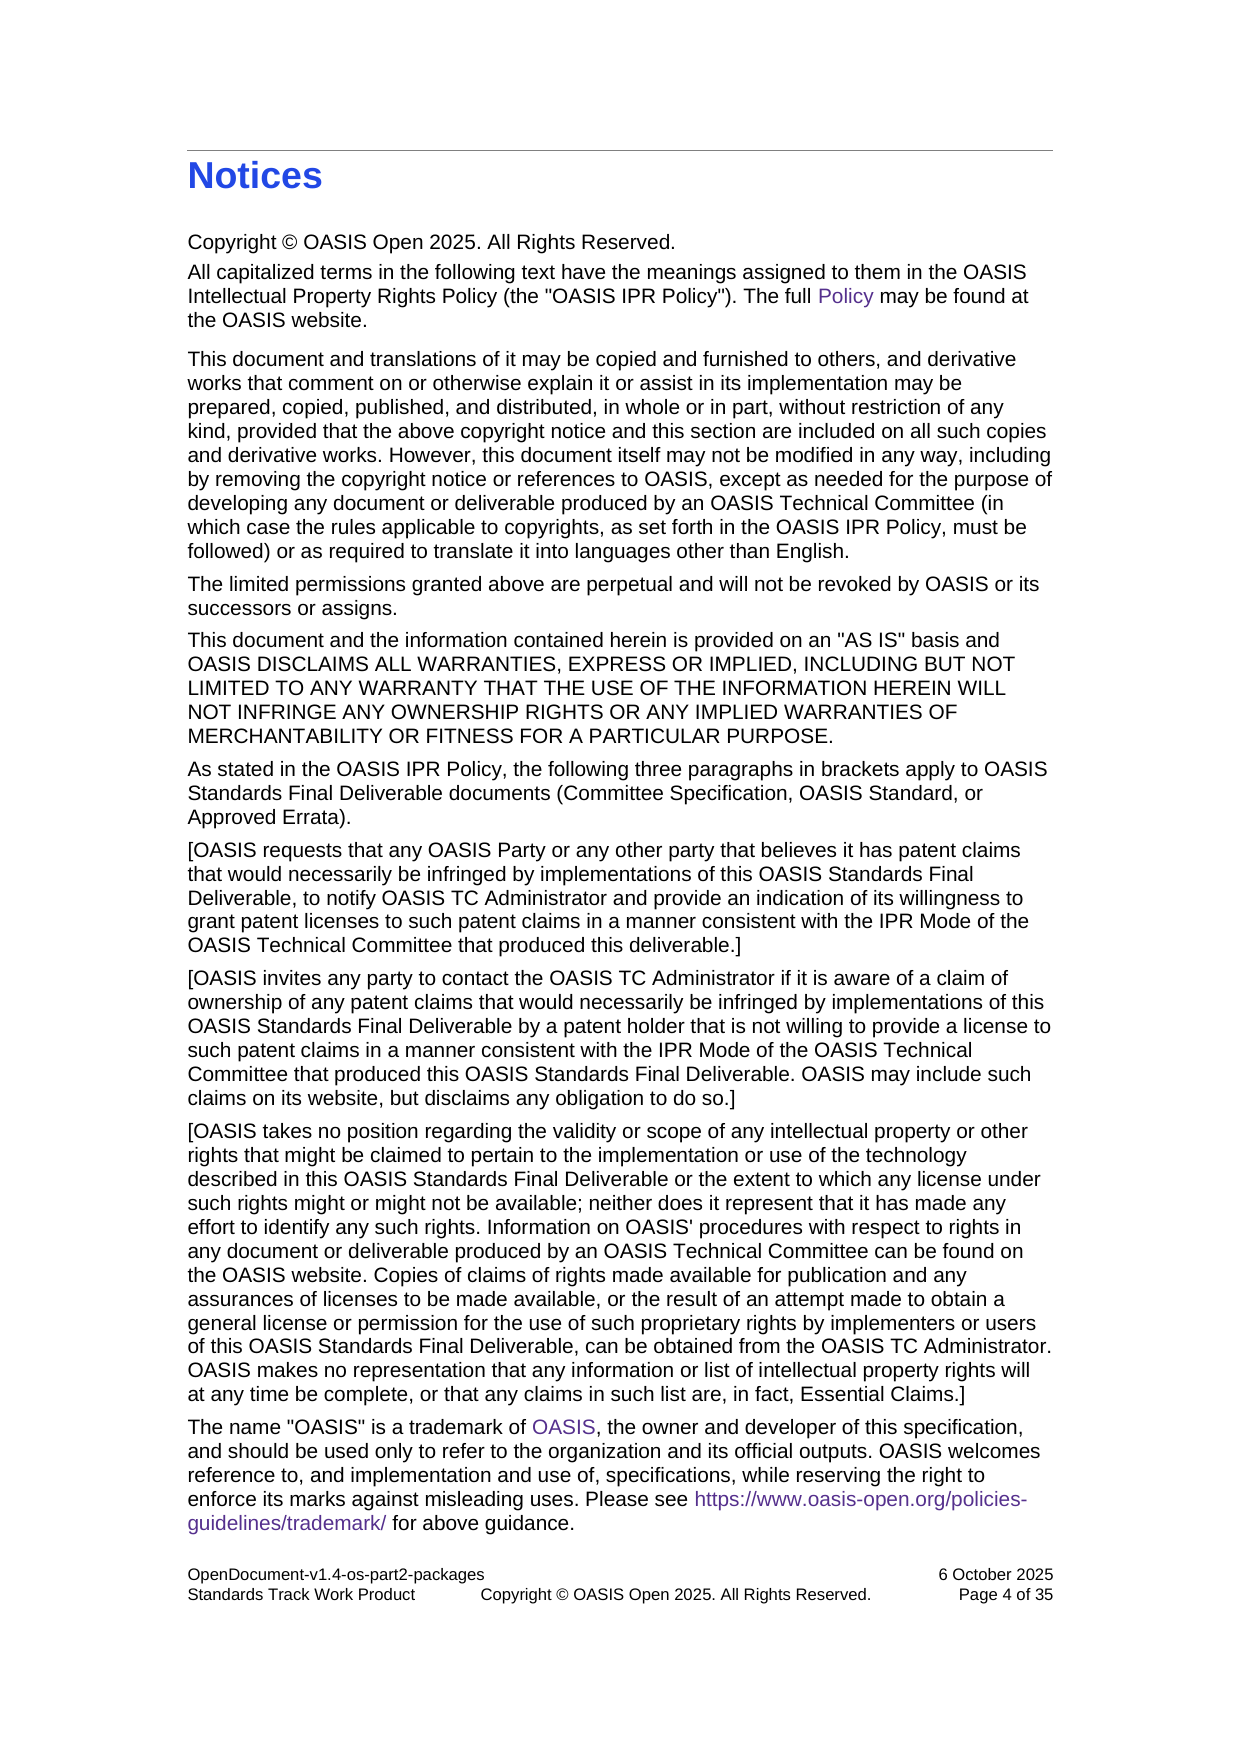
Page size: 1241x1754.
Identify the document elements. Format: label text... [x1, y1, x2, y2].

text The name "OASIS" is a trademark of OASIS, the owner and developer of this specification, and should be used only to refer to the organization and its official outputs. OASIS welcomes reference to, and implementation and use of, specifications, while reserving the right to enforce its marks against misleading uses. Please see https://www.oasis-open.org/policies-guidelines/trademark/ for above guidance. [187, 1415, 1053, 1535]
text [OASIS takes no position regarding the validity or scope of any intellectual property or other rights that might be claimed to pertain to the implementation or use of the technology described in this OASIS Standards Final Deliverable or the extent to which any license under such rights might or might not be available; neither does it represent that it has made any effort to identify any such rights. Information on OASIS' procedures with respect to rights in any document or deliverable produced by an OASIS Technical Committee can be found on the OASIS website. Copies of claims of rights made available for publication and any assurances of licenses to be made available, or the result of an attempt made to obtain a general license or permission for the use of such proprietary rights by implementers or users of this OASIS Standards Final Deliverable, can be obtained from the OASIS TC Administrator. OASIS makes no representation that any information or list of intellectual property rights will at any time be complete, or that any claims in such list are, in fact, Essential Claims.] [187, 1119, 1053, 1406]
text This document and translations of it may be copied and furnished to others, and derivative works that comment on or otherwise explain it or assist in its implementation may be prepared, copied, published, and distributed, in whole or in part, without restriction of any kind, provided that the above copyright notice and this section are included on all such copies and derivative works. However, this document itself may not be modified in any way, including by removing the copyright notice or references to OASIS, except as needed for the purpose of developing any document or deliverable produced by an OASIS Technical Committee (in which case the rules applicable to copyrights, as set forth in the OASIS IPR Policy, must be followed) or as required to translate it into languages other than English. [187, 347, 1053, 562]
text This document and the information contained herein is provided on an "AS IS" basis and OASIS DISCLAIMS ALL WARRANTIES, EXPRESS OR IMPLIED, INCLUDING BUT NOT LIMITED TO ANY WARRANTY THAT THE USE OF THE INFORMATION HEREIN WILL NOT INFRINGE ANY OWNERSHIP RIGHTS OR ANY IMPLIED WARRANTIES OF MERCHANTABILITY OR FITNESS FOR A PARTICULAR PURPOSE. [187, 628, 1053, 748]
text The limited permissions granted above are perpetual and will not be revoked by OASIS or its successors or assigns. [187, 571, 1053, 619]
text As stated in the OASIS IPR Policy, the following three paragraphs in brackets apply to OASIS Standards Final Deliverable documents (Committee Specification, OASIS Standard, or Approved Errata). [187, 757, 1053, 829]
text Copyright © OASIS Open 2025. All Rights Reserved. [187, 230, 1053, 254]
text Notices [187, 151, 1053, 196]
text All capitalized terms in the following text have the meanings assigned to them in the OASIS Intellectual Property Rights Policy (the "OASIS IPR Policy"). The full Policy may be found at the OASIS website. [187, 260, 1053, 332]
text [OASIS invites any party to contact the OASIS TC Administrator if it is aware of a claim of ownership of any patent claims that would necessarily be infringed by implementations of this OASIS Standards Final Deliverable by a patent holder that is not willing to provide a license to such patent claims in a manner consistent with the IPR Mode of the OASIS Technical Committee that produced this OASIS Standards Final Deliverable. OASIS may include such claims on its website, but disclaims any obligation to do so.] [187, 966, 1053, 1110]
text [OASIS requests that any OASIS Party or any other party that believes it has patent claims that would necessarily be infringed by implementations of this OASIS Standards Final Deliverable, to notify OASIS TC Administrator and provide an indication of its willingness to grant patent licenses to such patent claims in a manner consistent with the IPR Mode of the OASIS Technical Committee that produced this deliverable.] [187, 837, 1053, 957]
